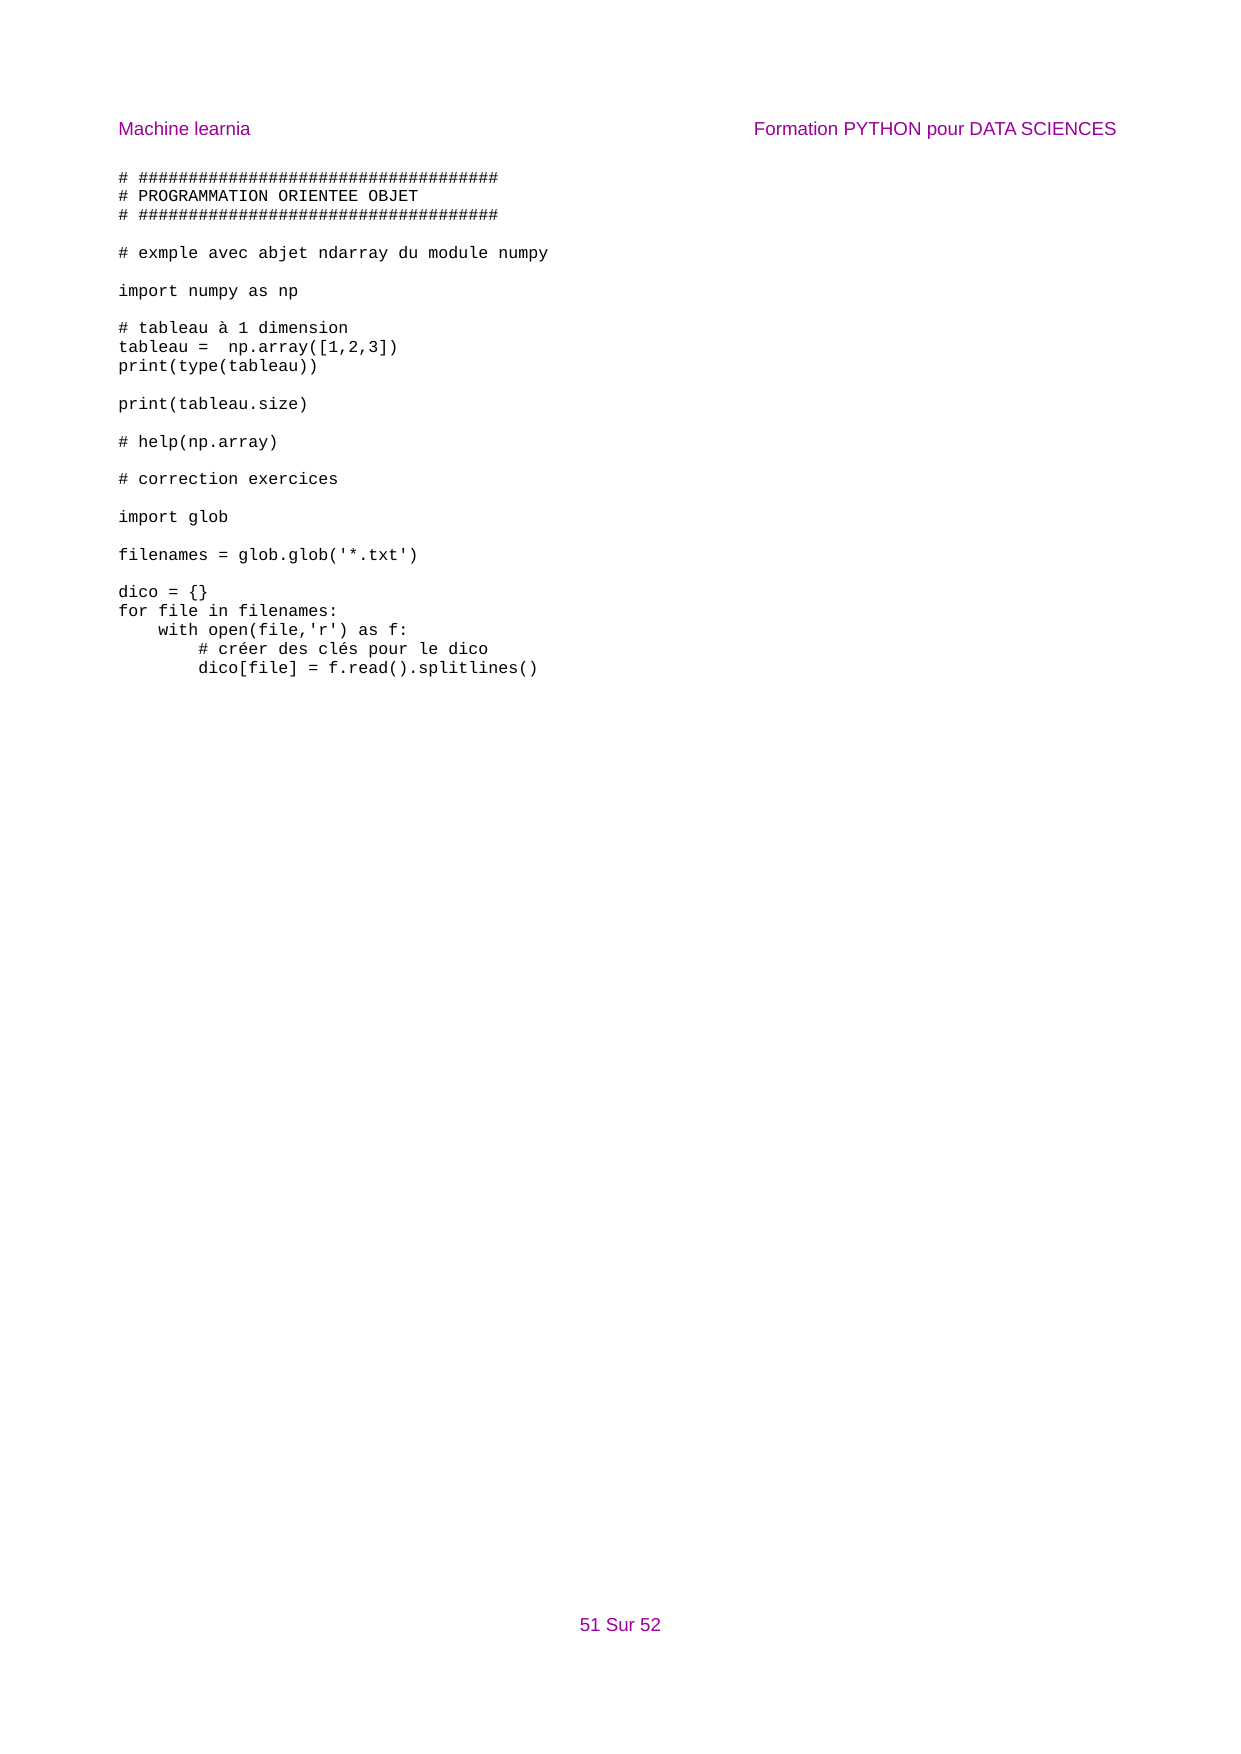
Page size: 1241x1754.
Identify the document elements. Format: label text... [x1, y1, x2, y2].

text import glob [118, 508, 1122, 527]
text print(tableau.size) [118, 395, 1122, 414]
text # #################################### [118, 169, 1122, 188]
text # #################################### [118, 207, 1122, 226]
text dico[file] = f.read().splitlines() [118, 659, 1122, 678]
text import numpy as np [118, 282, 1122, 301]
text filenames = glob.glob('*.txt') [118, 546, 1122, 565]
text # créer des clés pour le dico [118, 641, 1122, 659]
text # PROGRAMMATION ORIENTEE OBJET [118, 188, 1122, 207]
text tableau = np.array([1,2,3]) [118, 339, 1122, 358]
text for file in filenames: [118, 603, 1122, 622]
text # help(np.array) [118, 433, 1122, 452]
text print(type(tableau)) [118, 358, 1122, 377]
text # tableau à 1 dimension [118, 320, 1122, 339]
text with open(file,'r') as f: [118, 622, 1122, 641]
text dico = {} [118, 584, 1122, 603]
text # correction exercices [118, 471, 1122, 490]
text # exmple avec abjet ndarray du module numpy [118, 244, 1122, 263]
